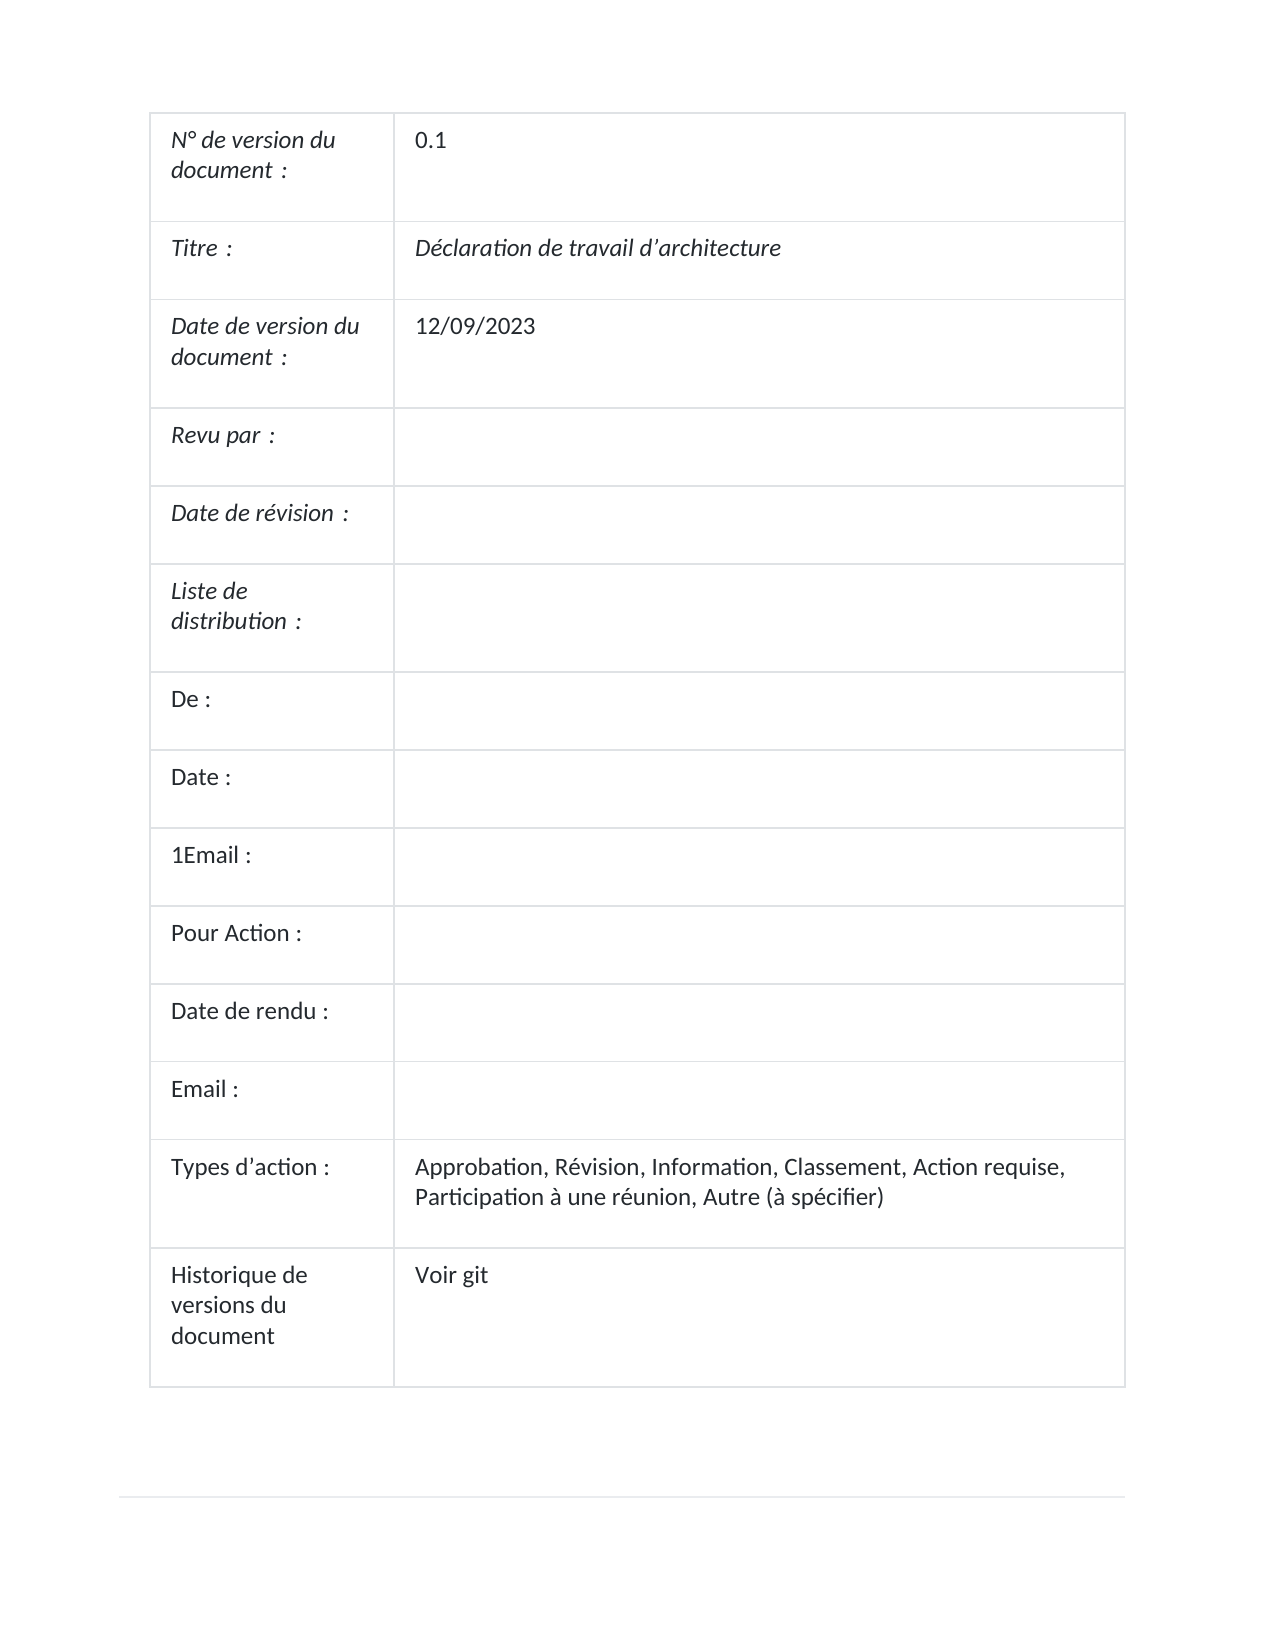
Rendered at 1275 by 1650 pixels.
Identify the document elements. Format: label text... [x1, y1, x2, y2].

table_cell [395, 751, 1124, 827]
table_cell Liste de distribution : [151, 565, 393, 671]
table_cell 12/09/2023 [395, 300, 1124, 407]
table_cell 1Email : [151, 829, 393, 905]
table_cell [395, 673, 1124, 749]
table_cell Approbation, Révision, Information, Classement, Action requise, Participation à une réunion, Autre (à spécifier) [395, 1140, 1124, 1247]
table_cell [395, 829, 1124, 905]
table_cell Date de révision : [151, 487, 393, 563]
table_cell Historique de versions du document [151, 1249, 393, 1386]
table_cell Types d’action : [151, 1140, 393, 1247]
table_cell Déclaration de travail d’architecture [395, 222, 1124, 298]
table_cell Pour Action : [151, 907, 393, 983]
table_cell Date de version du document : [151, 300, 393, 407]
table_cell Voir git [395, 1249, 1124, 1386]
table_cell Email : [151, 1062, 393, 1139]
table_cell Revu par : [151, 409, 393, 485]
table_cell Date : [151, 751, 393, 827]
table_cell [395, 907, 1124, 983]
table_cell [395, 565, 1124, 671]
table_cell De : [151, 673, 393, 749]
table_cell [395, 409, 1124, 485]
table_cell Titre : [151, 222, 393, 298]
table_cell [395, 985, 1124, 1061]
table_cell N° de version du document : [151, 114, 393, 221]
table_cell [395, 1062, 1124, 1139]
table_cell 0.1 [395, 114, 1124, 221]
table_cell [395, 487, 1124, 563]
table_cell Date de rendu : [151, 985, 393, 1061]
